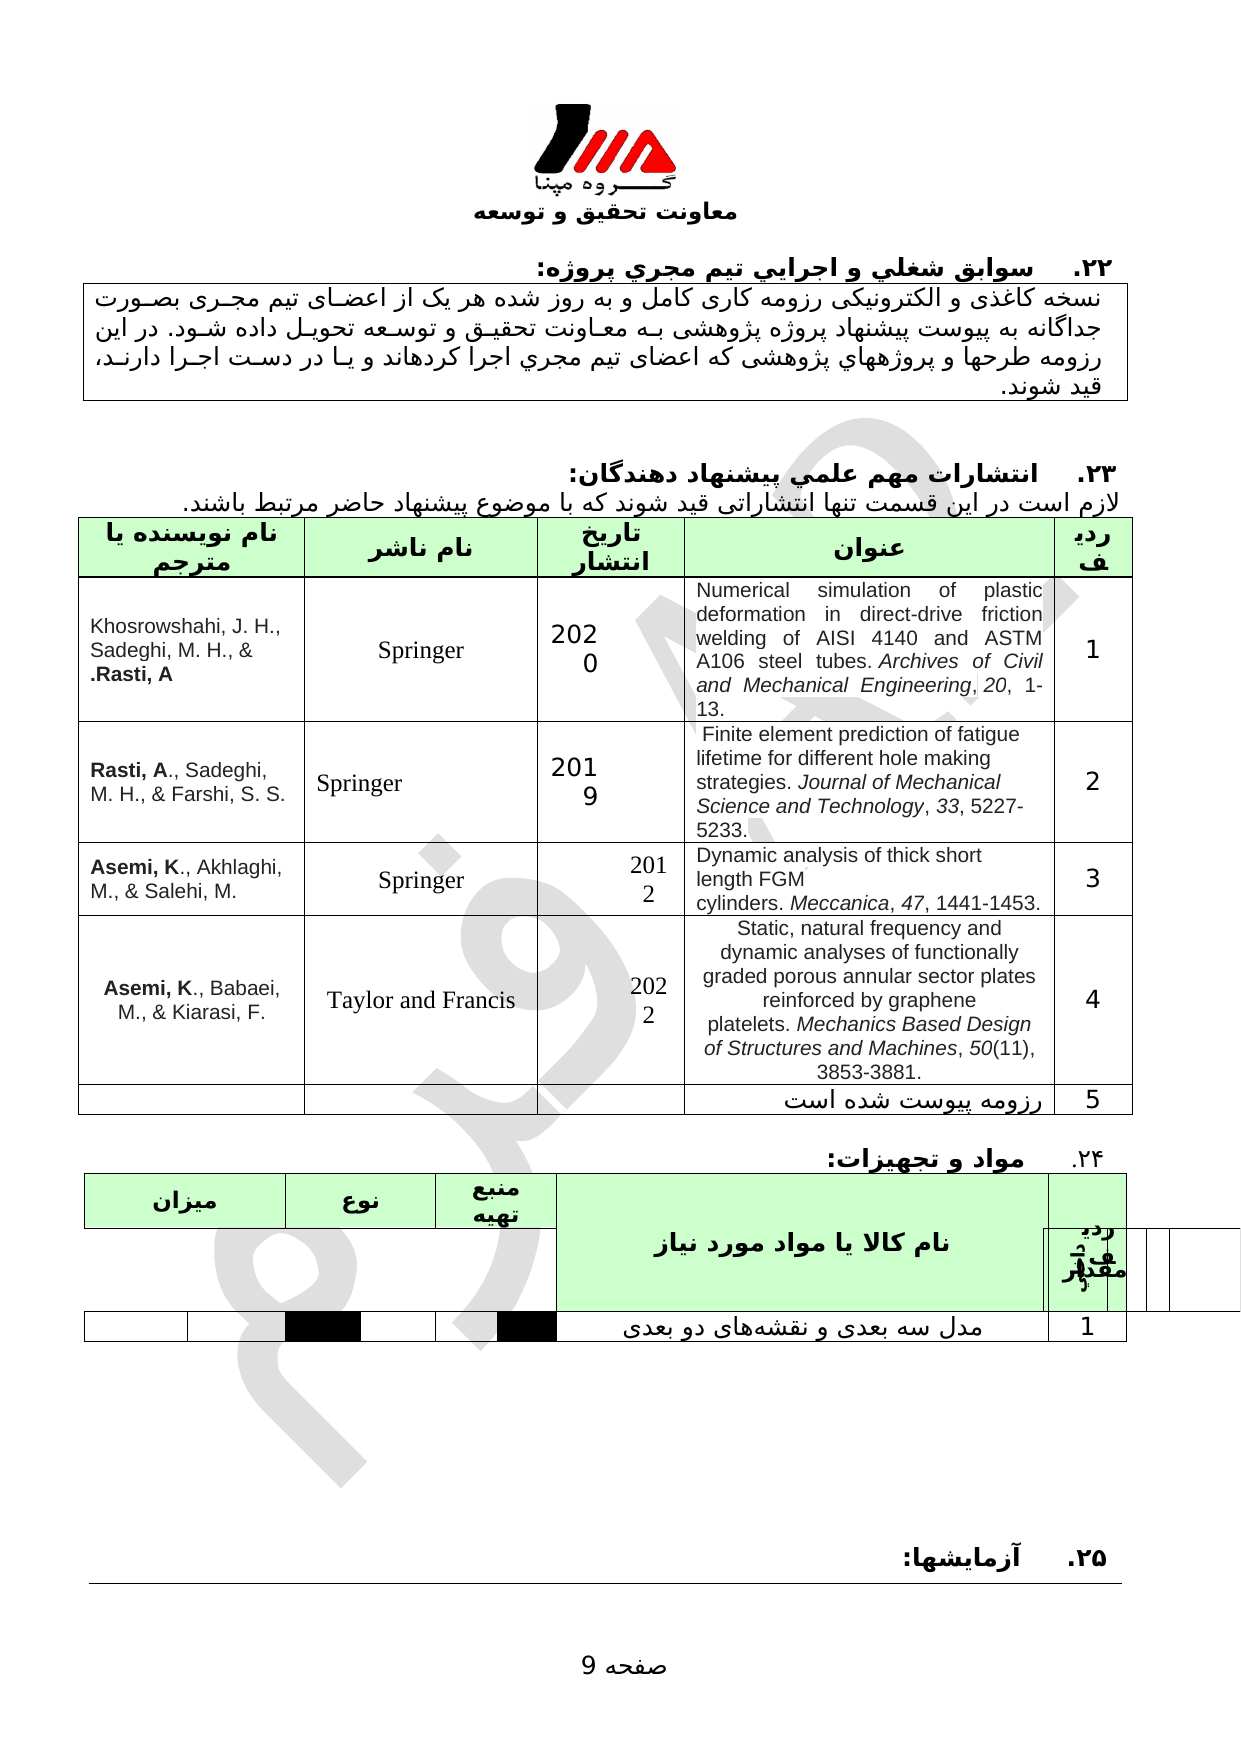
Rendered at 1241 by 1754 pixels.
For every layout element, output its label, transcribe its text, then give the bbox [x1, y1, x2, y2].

table_cell [79, 1085, 304, 1114]
table_cell [498, 1312, 556, 1341]
table_cell [286, 1312, 360, 1341]
table_cell Dynamic analysis of thick short length FGM cylinders. Meccanica, 47, 1441-1453. [685, 843, 1054, 915]
table_header مواد و تجهیزات: [84, 1144, 1127, 1173]
table_cell 1 [1055, 578, 1132, 721]
table_cell نوع [286, 1174, 435, 1227]
table_cell 2 [1055, 722, 1132, 842]
table_cell نام ناشر [305, 518, 537, 576]
table_cell Springer [305, 843, 537, 915]
table_cell [538, 1085, 684, 1114]
table_cell رزومه پیوست شده است [685, 1085, 1054, 1114]
table_cell 2020 [538, 578, 684, 721]
table_cell نسخه کاغذی و الکترونیکی رزومه کاری کامل و به روز شده هر یک از اعضای تیم مجری بصورت جداگانه به پیوست پیشنهاد پروژه پژوهشی به معاونت تحقیق و توسعه تحویل داده شود. در این رزومه طرح­ها و پروژه­هاي پژوهشی که اعضای تیم مجري اجرا کرده­اند و یا در دست اجرا دارند، قید شوند. [84, 284, 1127, 400]
table_cell رديف [1055, 518, 1132, 576]
table_cell Asemi, K., Babaei, M., & Kiarasi, F. [79, 916, 304, 1084]
table_cell ردیف [1049, 1174, 1126, 1228]
table_header انتشارات مهم علمي پيشنهاد دهندگان: لازم است در این قسمت تنها انتشاراتی قید شوند که با موضوع پیشنهاد حاضر مرتبط باشند. [79, 459, 1132, 517]
table_cell 2019 [538, 722, 684, 842]
table_cell مدل سه بعدی و نقشه‌های دو بعدی [557, 1312, 1048, 1341]
table_cell تاريخ انتشار [538, 518, 684, 576]
table_cell Taylor and Francis [305, 916, 537, 1084]
table_cell 1 [1049, 1312, 1126, 1341]
table_cell Springer [305, 722, 537, 842]
table_cell عنوان [685, 518, 1054, 576]
table_cell منبع تهيه [436, 1174, 556, 1227]
picture [532, 102, 678, 198]
table_cell مقدار [1108, 1275, 1126, 1311]
table_cell 2012 [538, 843, 684, 915]
table_cell Asemi, K., Akhlaghi, M., & Salehi, M. [79, 843, 304, 915]
table_cell Numerical simulation of plastic deformation in direct-drive friction welding of AISI 4140 and ASTM A106 steel tubes. Archives of Civil and Mechanical Engineering, 20, 1-13. [685, 578, 1054, 721]
table_cell مقدار [1044, 1229, 1048, 1311]
table_cell Khosrowshahi, J. H., Sadeghi, M. H., & Rasti, A. [79, 578, 304, 721]
table_cell مقدار [1049, 1229, 1107, 1311]
table_cell [188, 1312, 285, 1341]
table_cell 5 [1055, 1085, 1132, 1114]
table_header سوابق شغلي و اجرايي تیم مجري پروژه: [83, 253, 1128, 282]
table_cell 2022 [538, 916, 684, 1084]
table_cell Springer [305, 578, 537, 721]
table_cell [361, 1312, 435, 1341]
table_cell Rasti, A., Sadeghi, M. H., & Farshi, S. S. [79, 722, 304, 842]
table_cell 4 [1055, 916, 1132, 1084]
table_cell Finite element prediction of fatigue lifetime for different hole making strategies. Journal of Mechanical Science and Technology, 33, 5227-5233. [685, 722, 1054, 842]
table_cell نام نويسنده يا مترجم [79, 518, 304, 576]
table_cell [305, 1085, 537, 1114]
table_header آزمایش­ها: [89, 1544, 1122, 1583]
table_cell مقدار [1108, 1229, 1126, 1274]
table_cell [85, 1312, 187, 1341]
table_cell [436, 1312, 497, 1341]
table_cell Static, natural frequency and dynamic analyses of functionally graded porous annular sector plates reinforced by graphene platelets. Mechanics Based Design of Structures and Machines, 50(11), 3853-3881. [685, 916, 1054, 1084]
table_cell نام كالا يا مواد مورد نياز [557, 1174, 1048, 1311]
table_cell میزان [85, 1174, 285, 1227]
table_cell 3 [1055, 843, 1132, 915]
